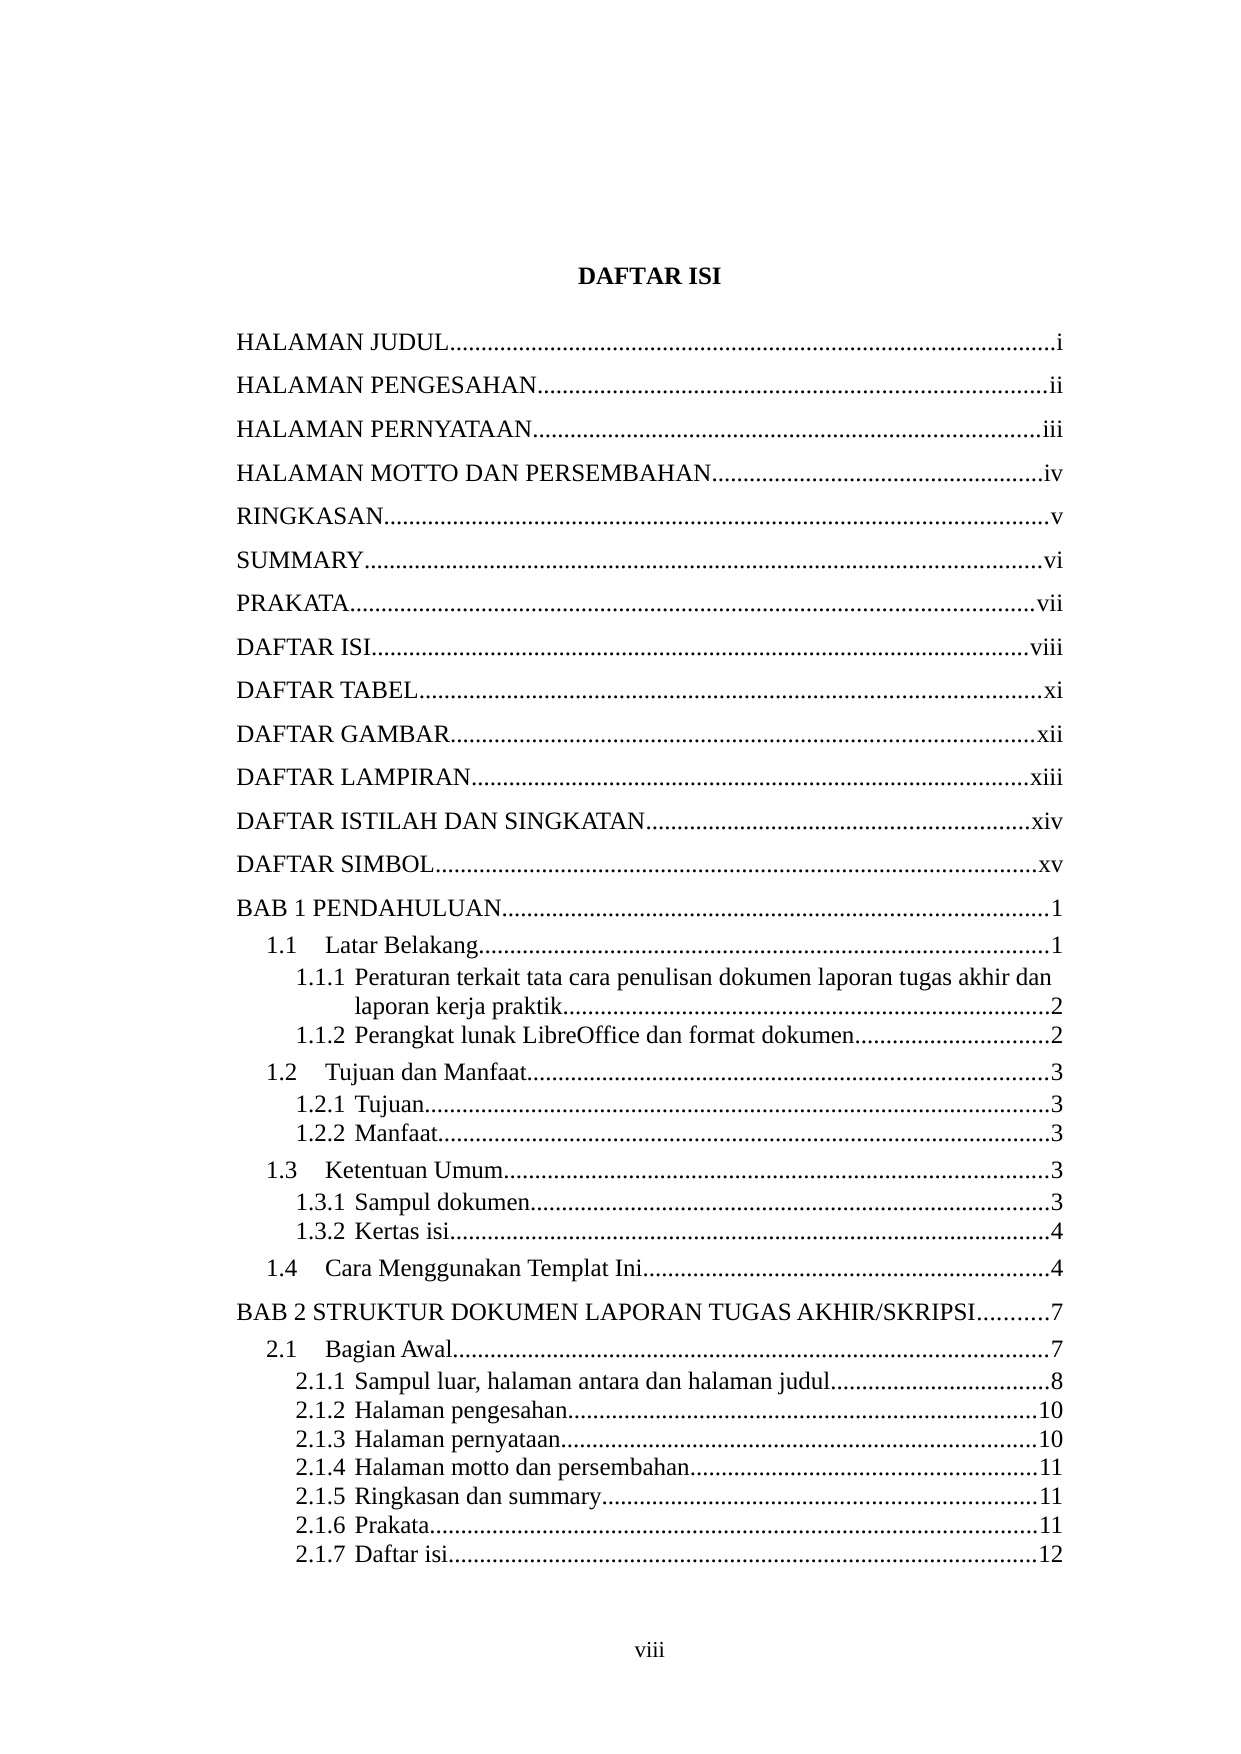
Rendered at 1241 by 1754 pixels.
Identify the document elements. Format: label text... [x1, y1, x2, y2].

text 1.2 Tujuan dan Manfaat 3 [266, 1057, 1063, 1086]
text 2.1.3 Halaman pernyataan 10 [295, 1424, 1063, 1452]
text HALAMAN JUDUL i [236, 327, 1063, 356]
text 2.1.1 Sampul luar, halaman antara dan halaman judul 8 [295, 1366, 1063, 1395]
text HALAMAN MOTTO DAN PERSEMBAHAN iv [236, 458, 1063, 486]
text BAB 1 PENDAHULUAN 1 [236, 893, 1063, 922]
text DAFTAR LAMPIRAN xiii [236, 762, 1063, 791]
text 1.4 Cara Menggunakan Templat Ini 4 [266, 1253, 1063, 1282]
text 1.1.1 Peraturan terkait tata cara penulisan dokumen laporan tugas akhir dan laporan kerja praktik 2 [295, 962, 1063, 1020]
text 1.3.1 Sampul dokumen 3 [295, 1187, 1063, 1216]
subtitle DAFTAR ISI [236, 261, 1063, 290]
text PRAKATA vii [236, 588, 1063, 617]
text DAFTAR ISTILAH DAN SINGKATAN xiv [236, 806, 1063, 835]
text 1.3 Ketentuan Umum 3 [266, 1155, 1063, 1184]
text 2.1.4 Halaman motto dan persembahan 11 [295, 1452, 1063, 1481]
text 2.1.2 Halaman pengesahan 10 [295, 1395, 1063, 1424]
text 1.3.2 Kertas isi 4 [295, 1216, 1063, 1244]
text DAFTAR ISI viii [236, 632, 1063, 661]
text RINGKASAN v [236, 501, 1063, 530]
text 2.1.6 Prakata 11 [295, 1510, 1063, 1539]
text 1.1.2 Perangkat lunak LibreOffice dan format dokumen 2 [295, 1020, 1063, 1048]
text BAB 2 STRUKTUR DOKUMEN LAPORAN TUGAS AKHIR/SKRIPSI 7 [236, 1297, 1063, 1326]
text 2.1.7 Daftar isi 12 [295, 1539, 1063, 1567]
text 1.2.2 Manfaat 3 [295, 1118, 1063, 1147]
text SUMMARY vi [236, 545, 1063, 573]
text 2.1.5 Ringkasan dan summary 11 [295, 1481, 1063, 1510]
text 1.1 Latar Belakang 1 [266, 931, 1063, 959]
text HALAMAN PENGESAHAN ii [236, 371, 1063, 399]
text DAFTAR SIMBOL xv [236, 849, 1063, 878]
text 2.1 Bagian Awal 7 [266, 1334, 1063, 1363]
text DAFTAR GAMBAR xii [236, 719, 1063, 748]
text HALAMAN PERNYATAAN iii [236, 414, 1063, 443]
text DAFTAR TABEL xi [236, 675, 1063, 704]
text 1.2.1 Tujuan 3 [295, 1089, 1063, 1118]
